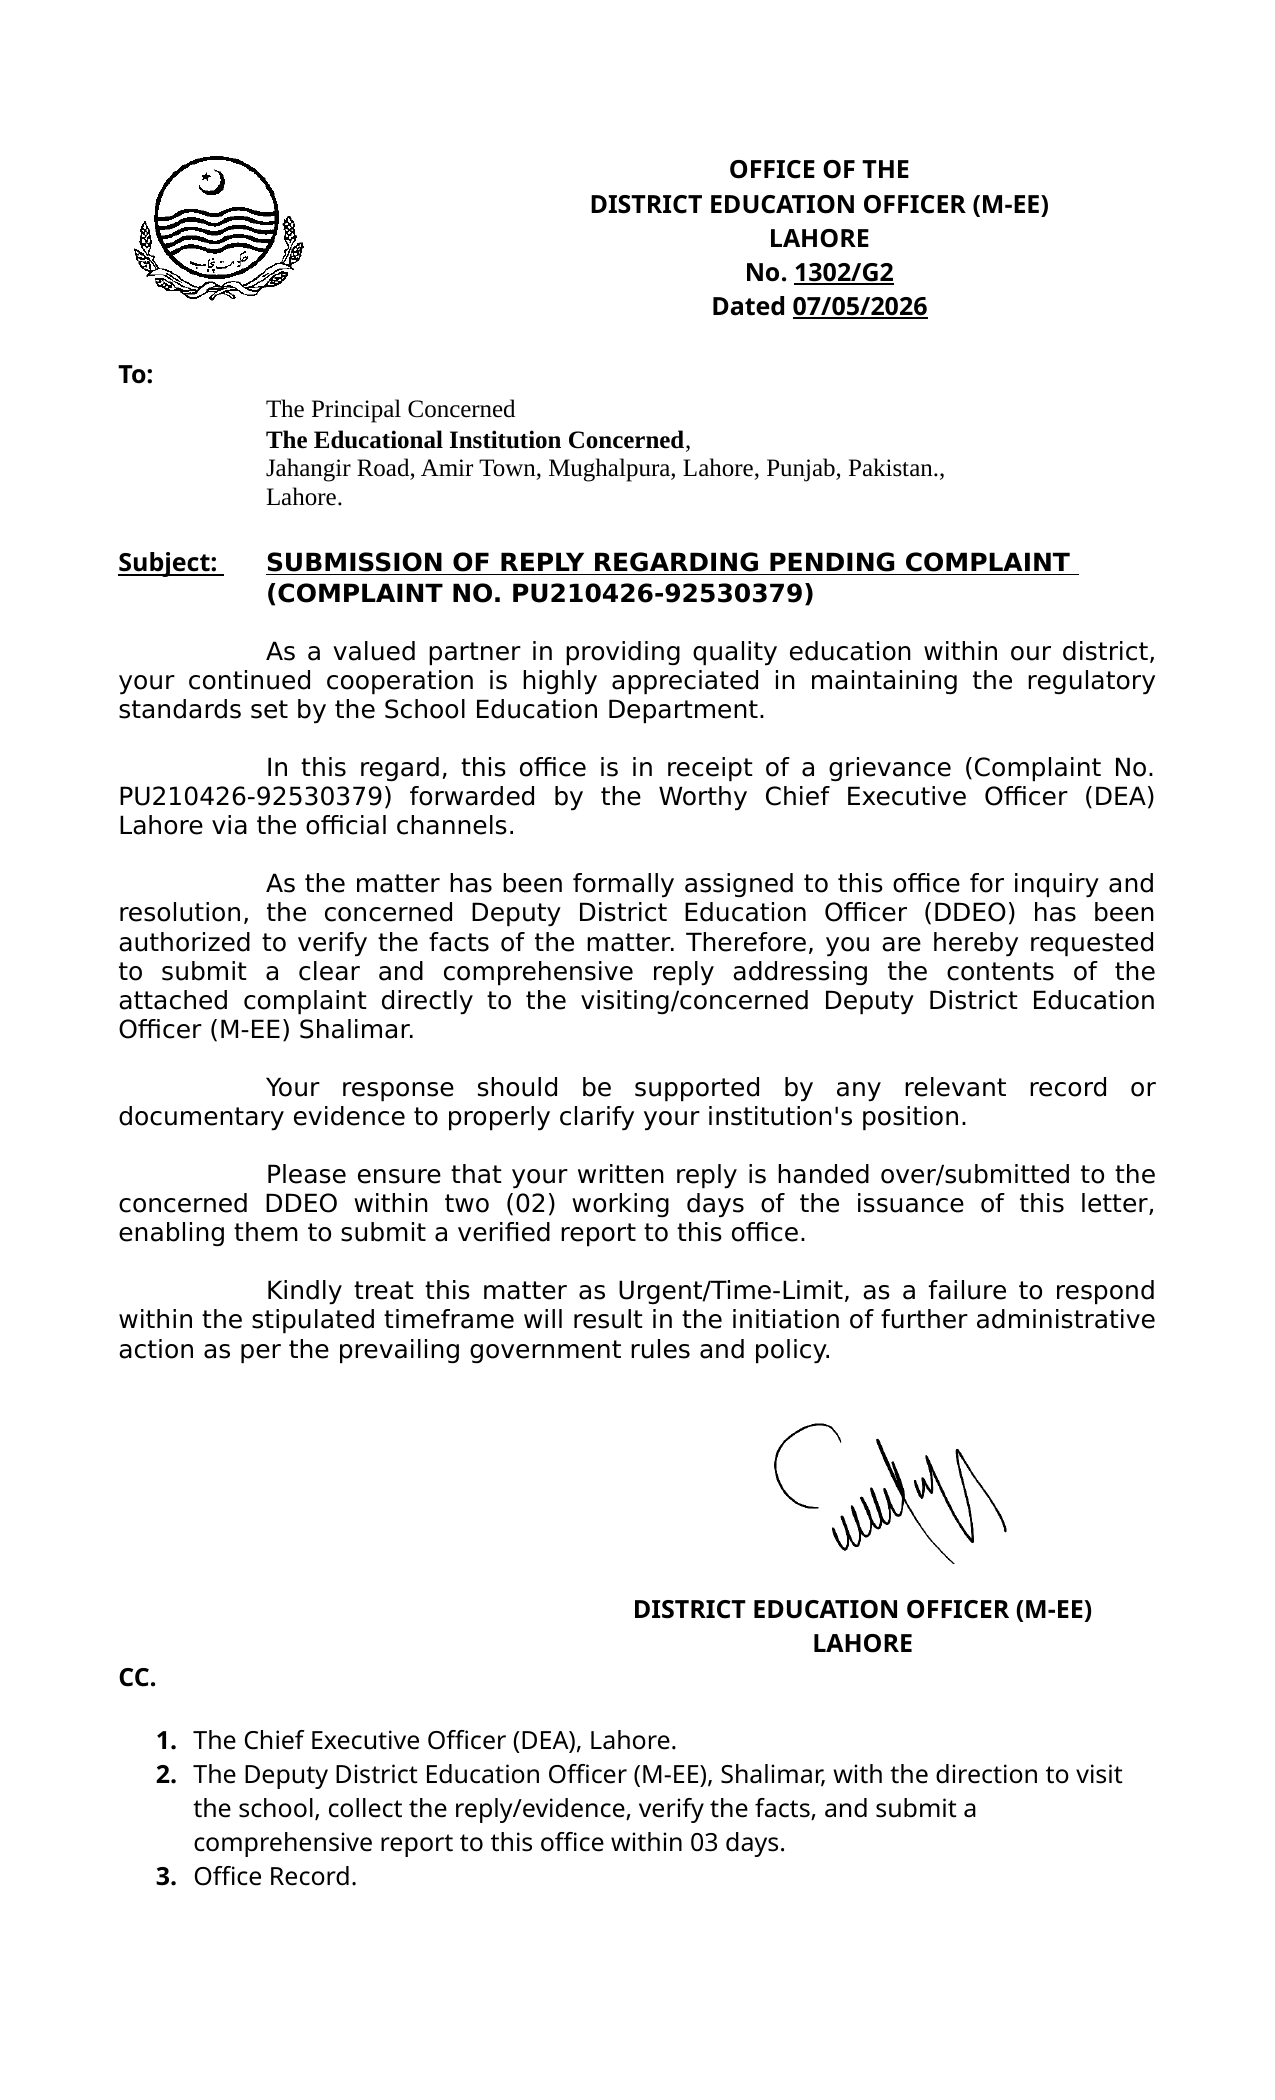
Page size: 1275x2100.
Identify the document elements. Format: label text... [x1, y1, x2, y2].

text The Principal Concerned [118, 391, 1157, 425]
text As a valued partner in providing quality education within our district, your continued cooperation is highly appreciated in maintaining the regulatory standards set by the School Education Department. [118, 637, 1157, 724]
table_header [118, 152, 373, 322]
picture [130, 152, 308, 307]
text Please ensure that your written reply is handed over/submitted to the concerned DDEO within two (02) working days of the issuance of this letter, enabling them to submit a verified report to this office. [118, 1160, 1157, 1248]
list The Deputy District Education Officer (M-EE), Shalimar, with the direction to visit the school, collect the reply/evidence, verify the facts, and submit a comprehensive report to this office within 03 days. [156, 1757, 1157, 1859]
text Lahore. [118, 482, 1157, 511]
text LAHORE [568, 1626, 1157, 1660]
text Subject: SUBMISSION OF REPLY REGARDING PENDING COMPLAINT (COMPLAINT NO. PU210426-92530379) [118, 545, 1157, 608]
text DISTRICT EDUCATION OFFICER (M-EE) [568, 1592, 1157, 1626]
list The Chief Executive Officer (DEA), Lahore. [156, 1723, 1157, 1757]
text In this regard, this office is in receipt of a grievance (Complaint No. PU210426-92530379) forwarded by the Worthy Chief Executive Officer (DEA) Lahore via the official channels. [118, 753, 1157, 841]
table_header OFFICE OF THE DISTRICT EDUCATION OFFICER (M-EE) LAHORE No. 1302/G2 Dated 07/05/2026 [373, 152, 1116, 322]
text Kindly treat this matter as Urgent/Time-Limit, as a failure to respond within the stipulated timeframe will result in the initiation of further administrative action as per the prevailing government rules and policy. [118, 1277, 1157, 1364]
text The Educational Institution Concerned, [118, 425, 1157, 453]
list Office Record. [156, 1859, 1157, 1893]
text To: [118, 357, 1157, 391]
picture [786, 1420, 1027, 1567]
text CC. [118, 1660, 1157, 1694]
text As the matter has been formally assigned to this office for inquiry and resolution, the concerned Deputy District Education Officer (DDEO) has been authorized to verify the facts of the matter. Therefore, you are hereby requested to submit a clear and comprehensive reply addressing the contents of the attached complaint directly to the visiting/concerned Deputy District Education Officer (M-EE) Shalimar. [118, 869, 1157, 1044]
text Your response should be supported by any relevant record or documentary evidence to properly clarify your institution's position. [118, 1073, 1157, 1132]
text Jahangir Road, Amir Town, Mughalpura, Lahore, Punjab, Pakistan., [118, 453, 1157, 482]
